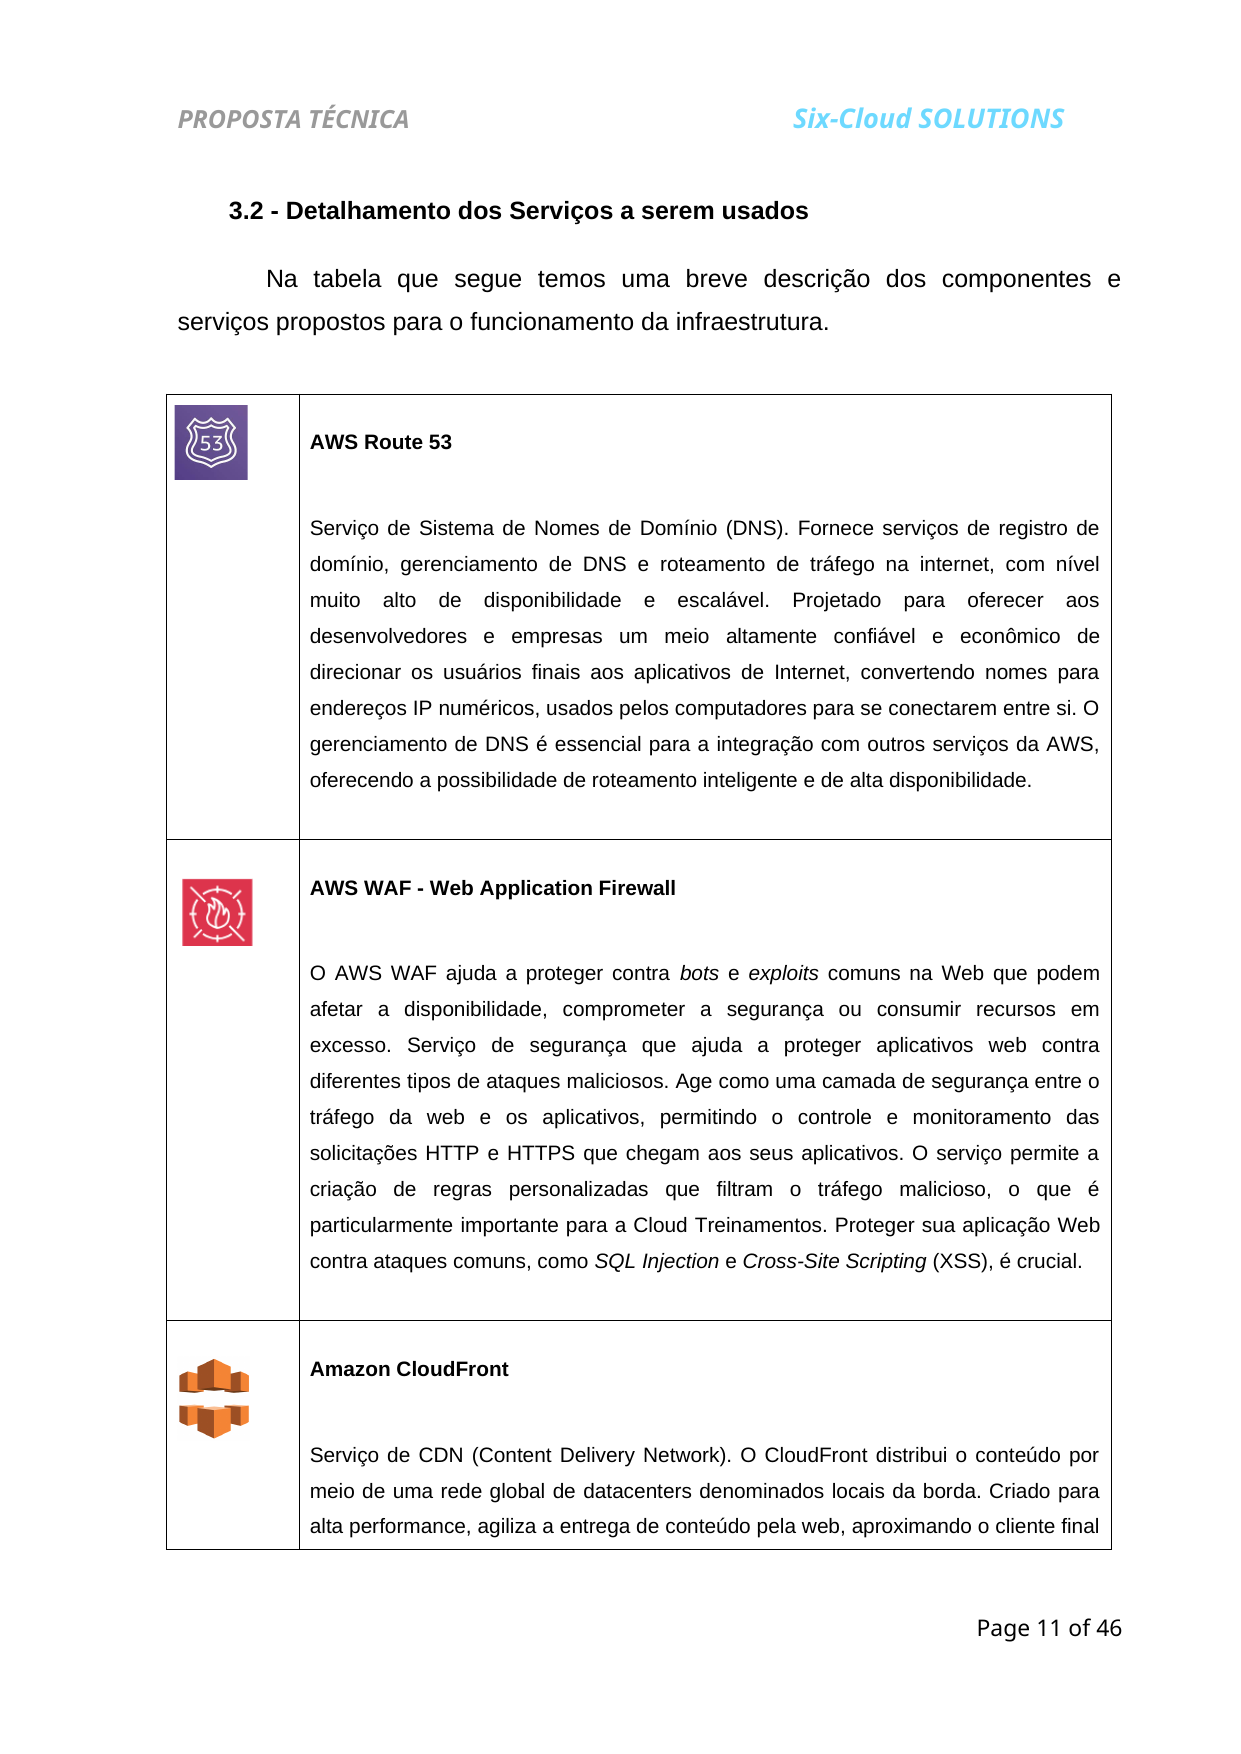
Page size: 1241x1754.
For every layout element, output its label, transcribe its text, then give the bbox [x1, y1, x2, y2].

table_cell [167, 1321, 299, 1549]
table_cell Amazon CloudFront Serviço de CDN (Content Delivery Network). O CloudFront distribui o conteúdo por meio de uma rede global de datacenters denominados locais da borda. Criado para alta performance, agiliza a entrega de conteúdo pela web, aproximando o cliente final [300, 1321, 1111, 1549]
table_cell AWS WAF - Web Application Firewall O AWS WAF ajuda a proteger contra bots e exploits comuns na Web que podem afetar a disponibilidade, comprometer a segurança ou consumir recursos em excesso. Serviço de segurança que ajuda a proteger aplicativos web contra diferentes tipos de ataques maliciosos. Age como uma camada de segurança entre o tráfego da web e os aplicativos, permitindo o controle e monitoramento das solicitações HTTP e HTTPS que chegam aos seus aplicativos. O serviço permite a criação de regras personalizadas que filtram o tráfego malicioso, o que é particularmente importante para a Cloud Treinamentos. Proteger sua aplicação Web contra ataques comuns, como SQL Injection e Cross-Site Scripting (XSS), é crucial. [300, 840, 1111, 1320]
table_header AWS Route 53 Serviço de Sistema de Nomes de Domínio (DNS). Fornece serviços de registro de domínio, gerenciamento de DNS e roteamento de tráfego na internet, com nível muito alto de disponibilidade e escalável. Projetado para oferecer aos desenvolvedores e empresas um meio altamente confiável e econômico de direcionar os usuários finais aos aplicativos de Internet, convertendo nomes para endereços IP numéricos, usados pelos computadores para se conectarem entre si. O gerenciamento de DNS é essencial para a integração com outros serviços da AWS, oferecendo a possibilidade de roteamento inteligente e de alta disponibilidade. [300, 395, 1111, 839]
subtitle 3.2 - Detalhamento dos Serviços a serem usados [229, 196, 1122, 225]
picture [177, 875, 257, 946]
text Na tabela que segue temos uma breve descrição dos componentes e serviços propostos para o funcionamento da infraestrutura. [177, 264, 1122, 336]
table_cell [167, 840, 299, 1320]
picture [174, 405, 248, 480]
table_header [167, 395, 299, 839]
picture [177, 1356, 251, 1441]
